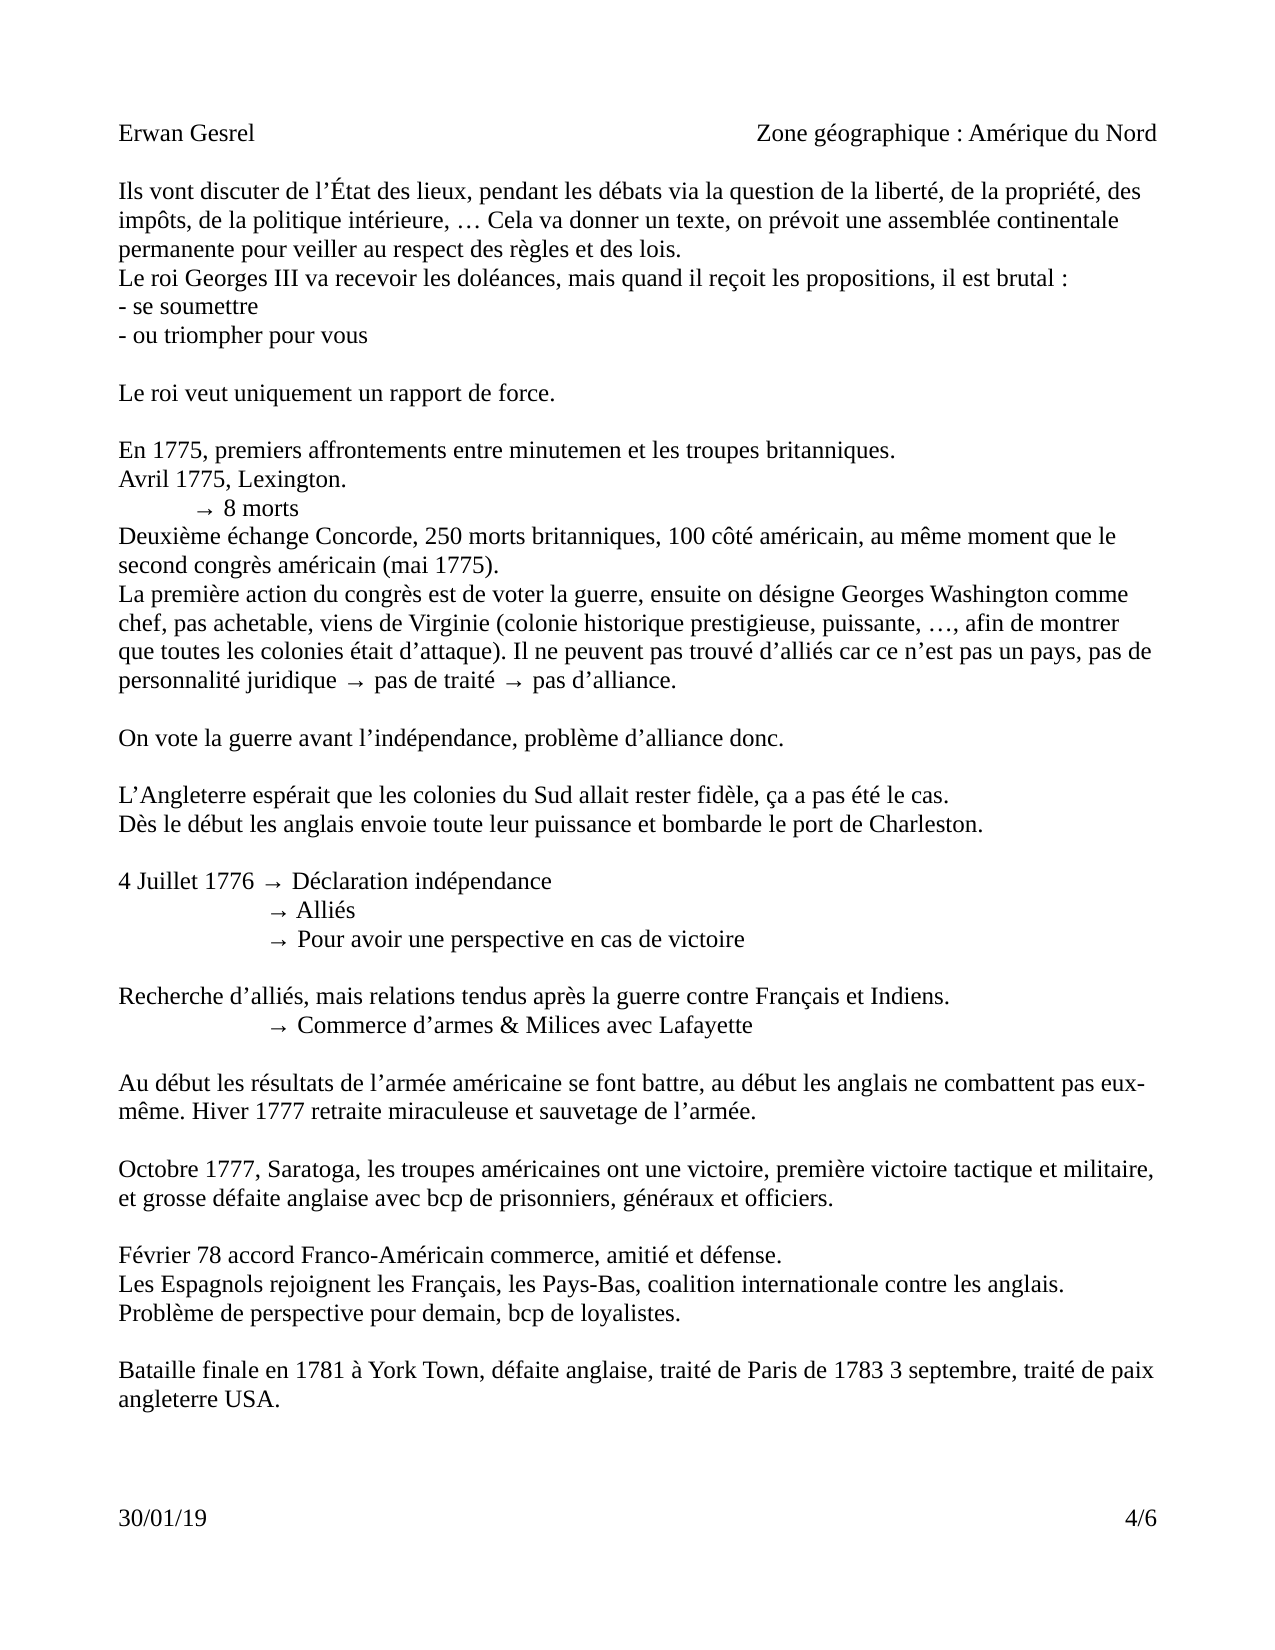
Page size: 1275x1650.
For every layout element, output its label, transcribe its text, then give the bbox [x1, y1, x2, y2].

text Dès le début les anglais envoie toute leur puissance et bombarde le port de Charleston. [118, 809, 1157, 838]
text Février 78 accord Franco-Américain commerce, amitié et défense. Les Espagnols rejoignent les Français, les Pays-Bas, coalition internationale contre les anglais. Problème de perspective pour demain, bcp de loyalistes. [118, 1240, 1157, 1326]
text 4 Juillet 1776 → Déclaration indépendance [118, 866, 1157, 895]
text - ou triompher pour vous [118, 320, 1157, 349]
text → Pour avoir une perspective en cas de victoire [118, 924, 1157, 953]
text Ils vont discuter de l’État des lieux, pendant les débats via la question de la liberté, de la propriété, des impôts, de la politique intérieure, … Cela va donner un texte, on prévoit une assemblée continentale permanente pour veiller au respect des règles et des lois. Le roi Georges III va recevoir les doléances, mais quand il reçoit les propositions, il est brutal : [118, 176, 1157, 291]
text La première action du congrès est de voter la guerre, ensuite on désigne Georges Washington comme chef, pas achetable, viens de Virginie (colonie historique prestigieuse, puissante, …, afin de montrer que toutes les colonies était d’attaque). Il ne peuvent pas trouvé d’alliés car ce n’est pas un pays, pas de personnalité juridique → pas de traité → pas d’alliance. On vote la guerre avant l’indépendance, problème d’alliance donc. L’Angleterre espérait que les colonies du Sud allait rester fidèle, ça a pas été le cas. [118, 579, 1157, 809]
text → 8 morts [118, 493, 1157, 521]
text → Alliés [118, 895, 1157, 924]
text Recherche d’alliés, mais relations tendus après la guerre contre Français et Indiens. [118, 981, 1157, 1010]
text Bataille finale en 1781 à York Town, défaite anglaise, traité de Paris de 1783 3 septembre, traité de paix angleterre USA. [118, 1355, 1157, 1413]
text - se soumettre [118, 291, 1157, 320]
text En 1775, premiers affrontements entre minutemen et les troupes britanniques. Avril 1775, Lexington. [118, 435, 1157, 493]
text Au début les résultats de l’armée américaine se font battre, au début les anglais ne combattent pas eux-même. Hiver 1777 retraite miraculeuse et sauvetage de l’armée. Octobre 1777, Saratoga, les troupes américaines ont une victoire, première victoire tactique et militaire, et grosse défaite anglaise avec bcp de prisonniers, généraux et officiers. [118, 1068, 1157, 1211]
text → Commerce d’armes & Milices avec Lafayette [118, 1010, 1157, 1039]
text Deuxième échange Concorde, 250 morts britanniques, 100 côté américain, au même moment que le second congrès américain (mai 1775). [118, 521, 1157, 579]
text Le roi veut uniquement un rapport de force. [118, 378, 1157, 406]
